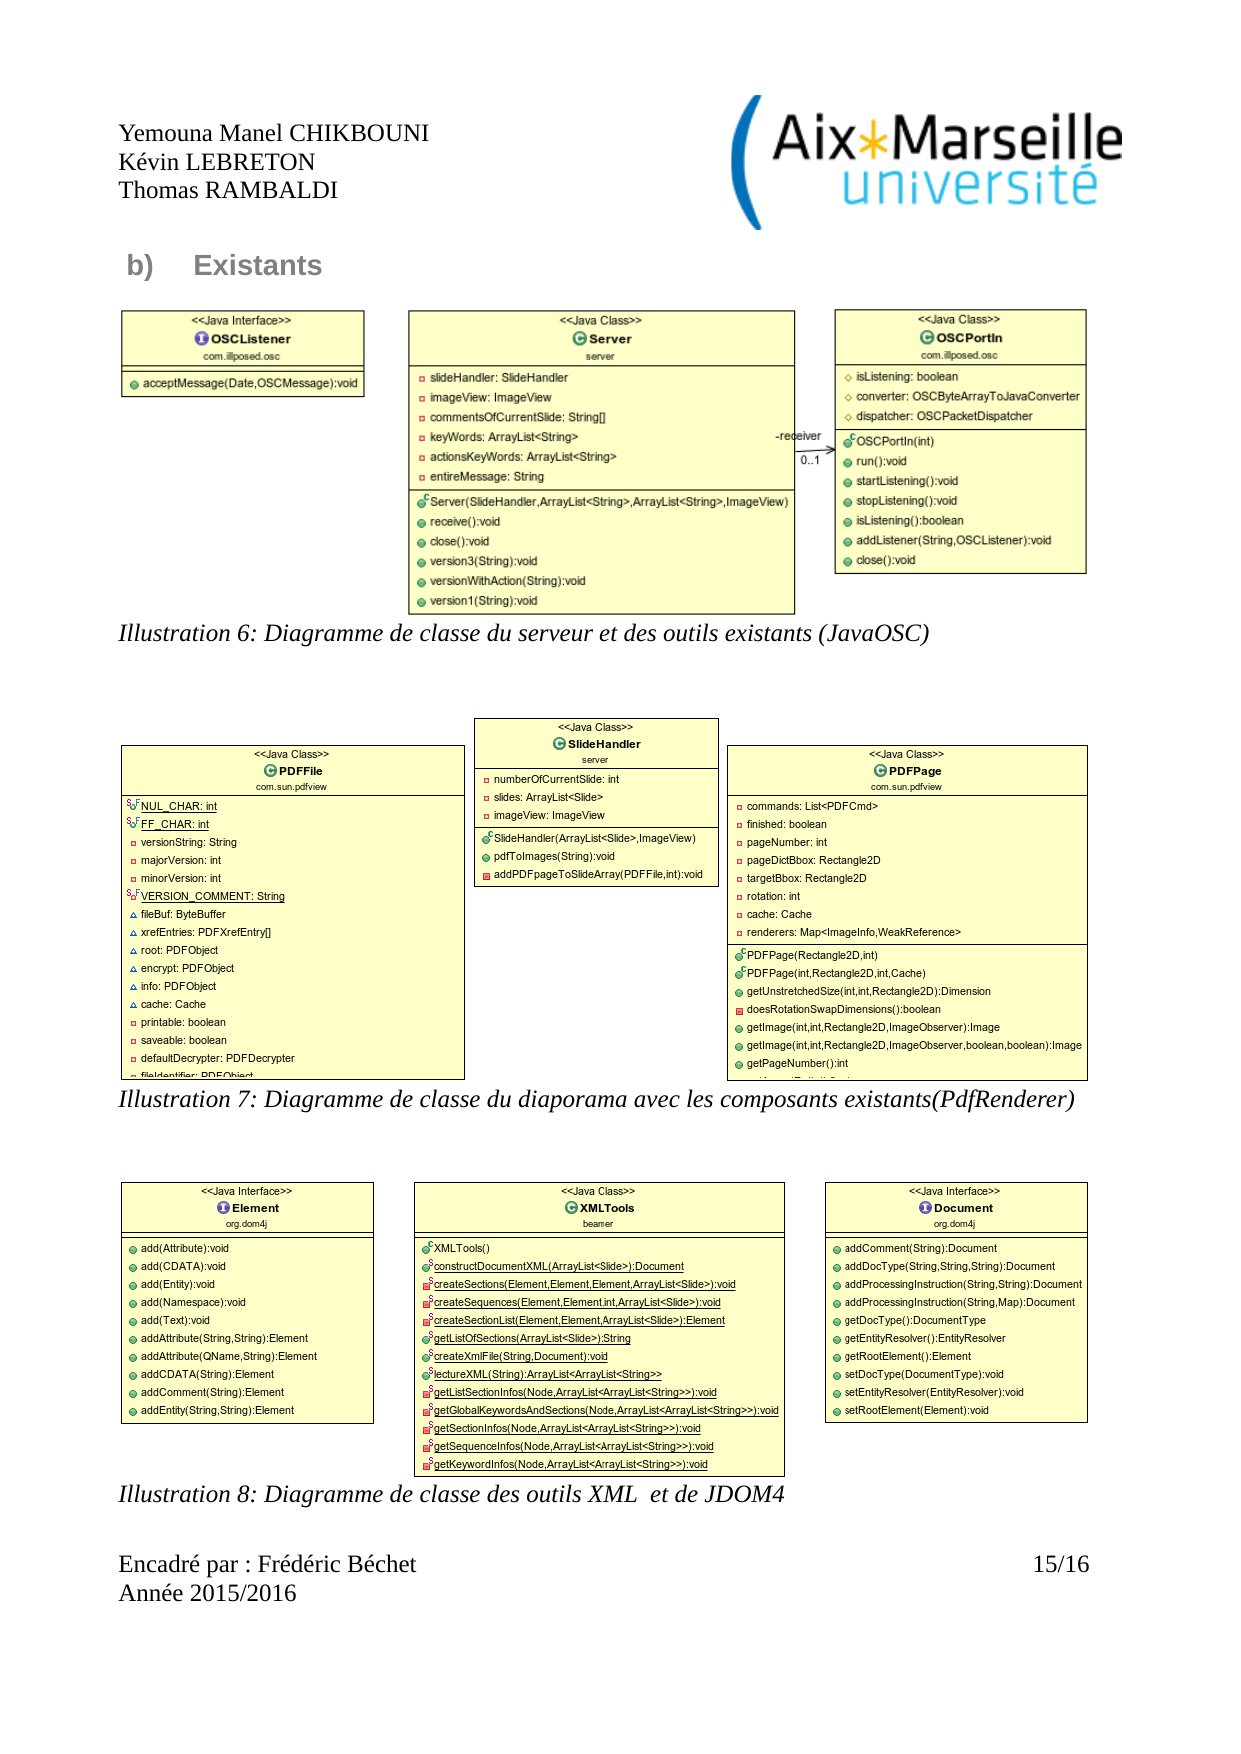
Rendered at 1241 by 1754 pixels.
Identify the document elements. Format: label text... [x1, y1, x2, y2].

picture [118, 715, 1090, 1084]
text Illustration 7: Diagramme de classe du diaporama avec les composants existants(PdfRenderer) [118, 1084, 1089, 1112]
picture [731, 95, 1122, 230]
text Illustration 6: Diagramme de classe du serveur et des outils existants (JavaOSC) [118, 618, 1089, 647]
subtitle Existants [118, 248, 1089, 282]
picture [118, 307, 1090, 618]
text Illustration 8: Diagramme de classe des outils XML et de JDOM4 [118, 1480, 1089, 1508]
picture [118, 1179, 1090, 1480]
